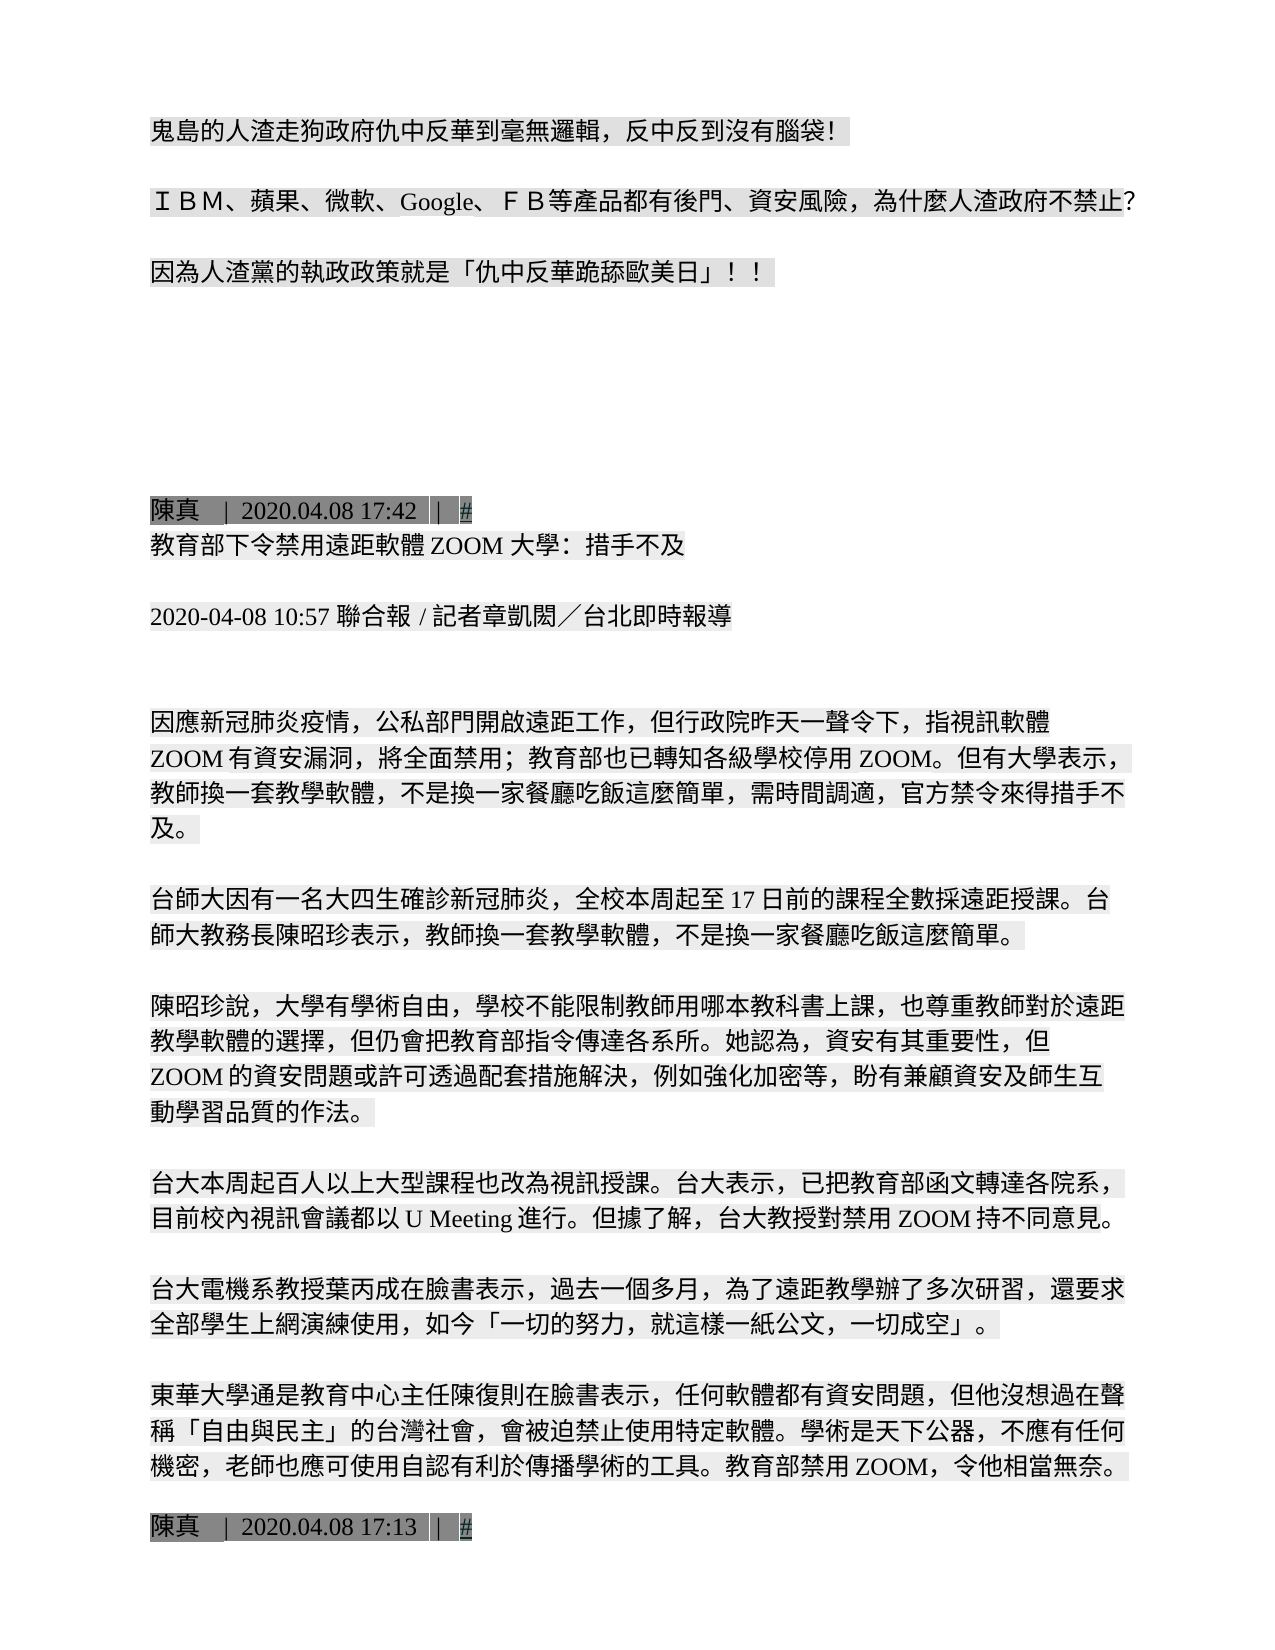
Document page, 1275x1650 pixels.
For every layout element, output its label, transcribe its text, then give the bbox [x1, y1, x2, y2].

text 教育部下令禁用遠距軟體ZOOM 大學：措手不及 2020-04-08 10:57 聯合報 / 記者章凱閎／台北即時報導 因應新冠肺炎疫情，公私部門開啟遠距工作，但行政院昨天一聲令下，指視訊軟體ZOOM有資安漏洞，將全面禁用；教育部也已轉知各級學校停用ZOOM。但有大學表示，教師換一套教學軟體，不是換一家餐廳吃飯這麼簡單，需時間調適，官方禁令來得措手不及。 台師大因有一名大四生確診新冠肺炎，全校本周起至17日前的課程全數採遠距授課。台師大教務長陳昭珍表示，教師換一套教學軟體，不是換一家餐廳吃飯這麼簡單。 陳昭珍說，大學有學術自由，學校不能限制教師用哪本教科書上課，也尊重教師對於遠距教學軟體的選擇，但仍會把教育部指令傳達各系所。她認為，資安有其重要性，但ZOOM的資安問題或許可透過配套措施解決，例如強化加密等，盼有兼顧資安及師生互動學習品質的作法。 台大本周起百人以上大型課程也改為視訊授課。台大表示，已把教育部函文轉達各院系，目前校內視訊會議都以U Meeting進行。但據了解，台大教授對禁用ZOOM持不同意見。 台大電機系教授葉丙成在臉書表示，過去一個多月，為了遠距教學辦了多次研習，還要求全部學生上網演練使用，如今「一切的努力，就這樣一紙公文，一切成空」。 東華大學通是教育中心主任陳復則在臉書表示，任何軟體都有資安問題，但他沒想過在聲稱「自由與民主」的台灣社會，會被迫禁止使用特定軟體。學術是天下公器，不應有任何機密，老師也應可使用自認有利於傳播學術的工具。教育部禁用ZOOM，令他相當無奈。 [150, 525, 1125, 1481]
text 學校老師遠距教學內容是屬於「機密」等級嗎？ 綠渣是在禁什麼道理？ 原來底下才是人渣黨主要考量的重點： 【疑問二：如果每個視訊軟體都有風險，為什麼Zoom會成為爭議焦點？】 答：創辦人是中國人、研發團隊來自中國。在台、在美都成政治議題。 https://reurl.cc/QdbW6q 鬼島的人渣走狗政府仇中反華到毫無邏輯，反中反到沒有腦袋！ ＩＢＭ、蘋果、微軟、Google、ＦＢ等產品都有後門、資安風險，為什麼人渣政府不禁止？ 因為人渣黨的執政政策就是「仇中反華跪舔歐美日」！！ [150, 75, 1125, 464]
text 陳真 | 2020.04.08 17:13 | # [150, 1506, 1125, 1542]
text 陳真 | 2020.04.08 17:42 | # [150, 489, 1125, 525]
